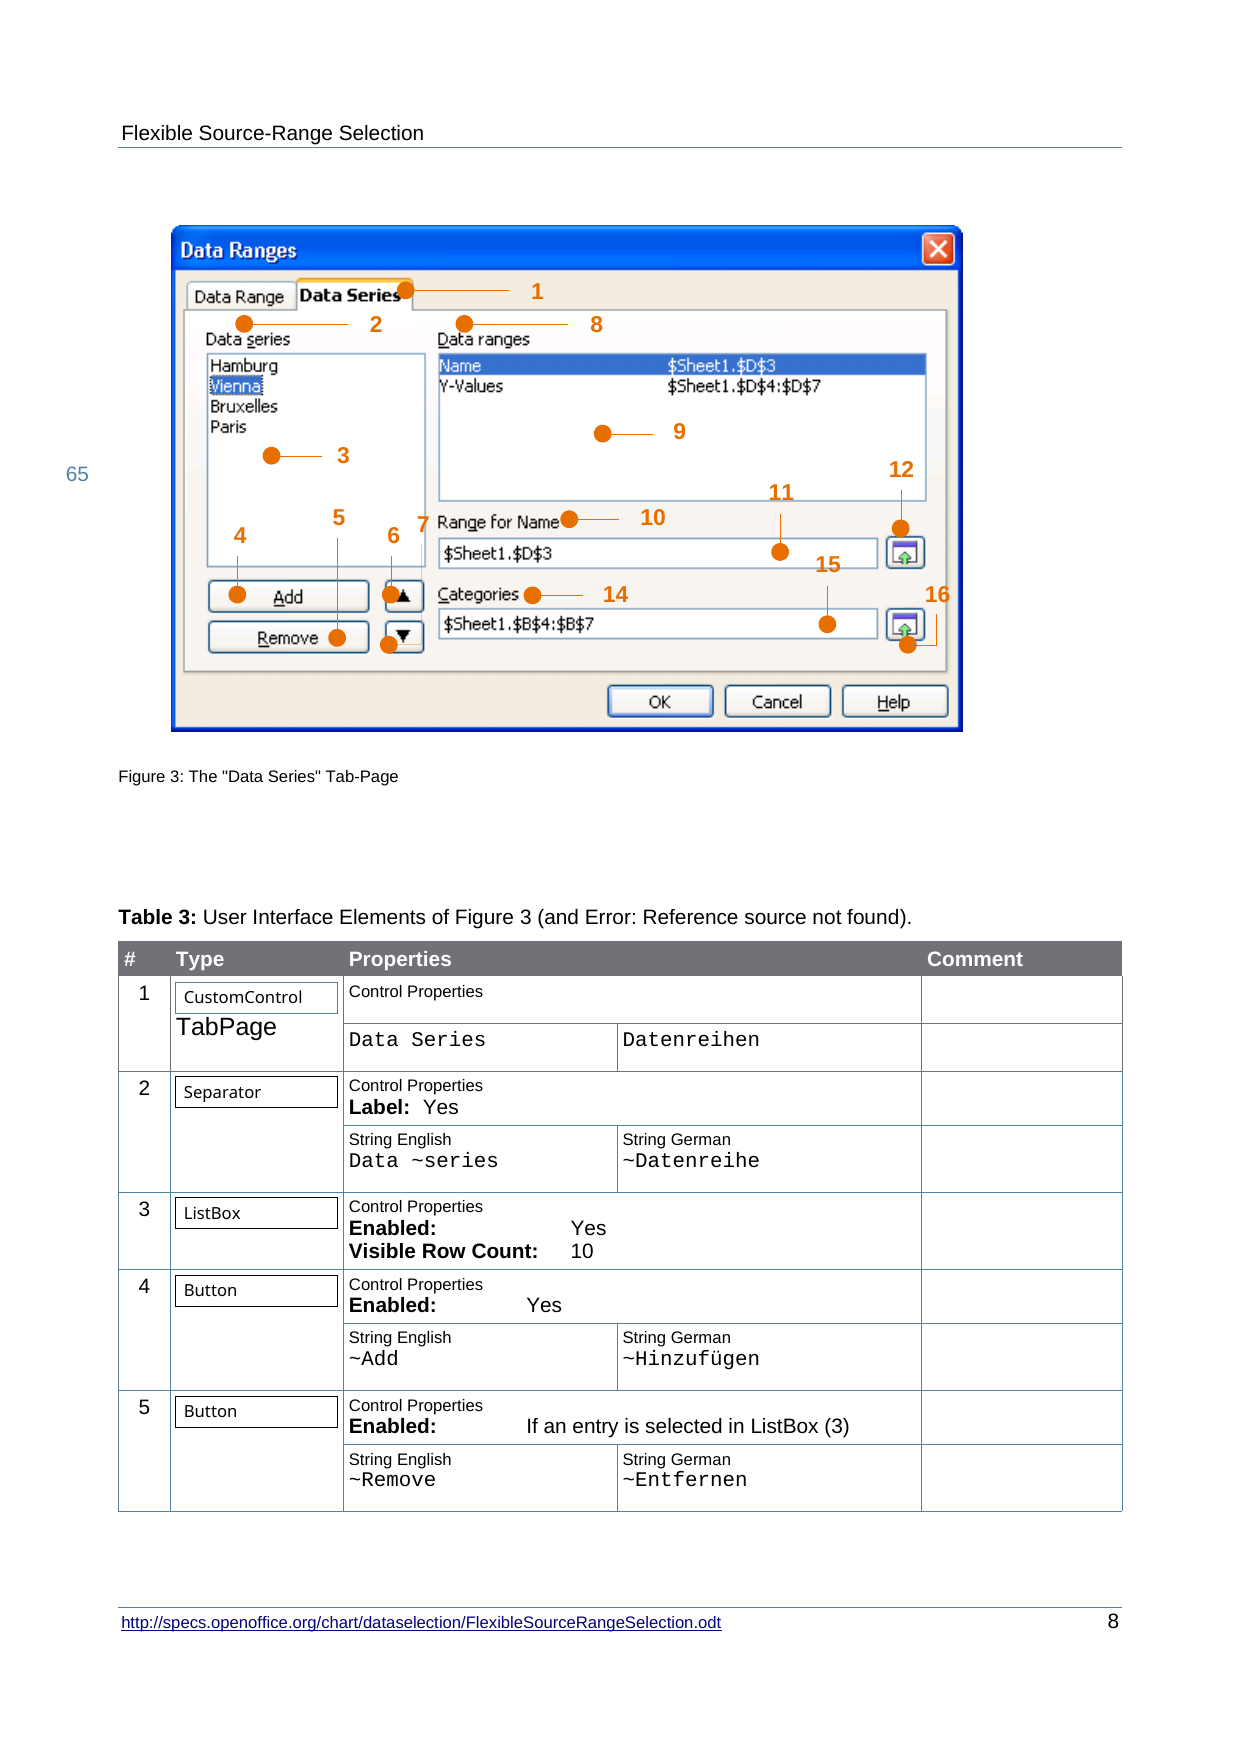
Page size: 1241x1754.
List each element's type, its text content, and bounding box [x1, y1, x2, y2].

table_cell String German ~Hinzufügen [618, 1324, 921, 1390]
table_cell [171, 1072, 343, 1192]
table_cell String German ~Entfernen [618, 1445, 921, 1511]
table_header [922, 1391, 1122, 1444]
table_cell String English Data ~series [344, 1126, 617, 1192]
table_cell Control Properties Enabled: Yes Visible Row Count: 10 [344, 1193, 921, 1269]
table_cell [171, 1391, 343, 1511]
text Figure 3: The "Data Series" Tab-Page [118, 189, 1017, 786]
table_cell 5 [119, 1391, 170, 1511]
table_cell [922, 1193, 1122, 1269]
table_cell String German ~Datenreihe [618, 1126, 921, 1192]
table_header [922, 1072, 1122, 1125]
table_cell [922, 1024, 1122, 1071]
table_cell 3 [119, 1193, 170, 1269]
table_header [922, 1270, 1122, 1323]
table_cell [922, 1126, 1122, 1192]
table_cell TabPage [171, 976, 343, 1071]
table_cell String English ~Remove [344, 1445, 617, 1511]
table_cell [171, 1270, 343, 1390]
table_header Control Properties [344, 976, 921, 1023]
table_header Properties [343, 941, 921, 976]
table_header [922, 976, 1122, 1023]
table_cell [922, 1324, 1122, 1390]
table_cell [171, 1193, 343, 1269]
table_header Type [170, 941, 343, 976]
table_header Comment [921, 941, 1122, 976]
table_header Control Properties Enabled: If an entry is selected in ListBox (3) [344, 1391, 921, 1444]
table_cell String English ~Add [344, 1324, 617, 1390]
text Table 3: User Interface Elements of Figure 3 (and Error: Reference source not found). [118, 906, 1122, 929]
table_header # [118, 941, 170, 976]
table_cell [922, 1445, 1122, 1511]
table_cell 4 [119, 1270, 170, 1390]
table_cell 1 [119, 976, 170, 1071]
table_header Control Properties Enabled: Yes [344, 1270, 921, 1323]
table_cell Datenreihen [618, 1024, 921, 1071]
table_header Control Properties Label: Yes [344, 1072, 921, 1125]
table_cell 2 [119, 1072, 170, 1192]
table_cell Data Series [344, 1024, 617, 1071]
